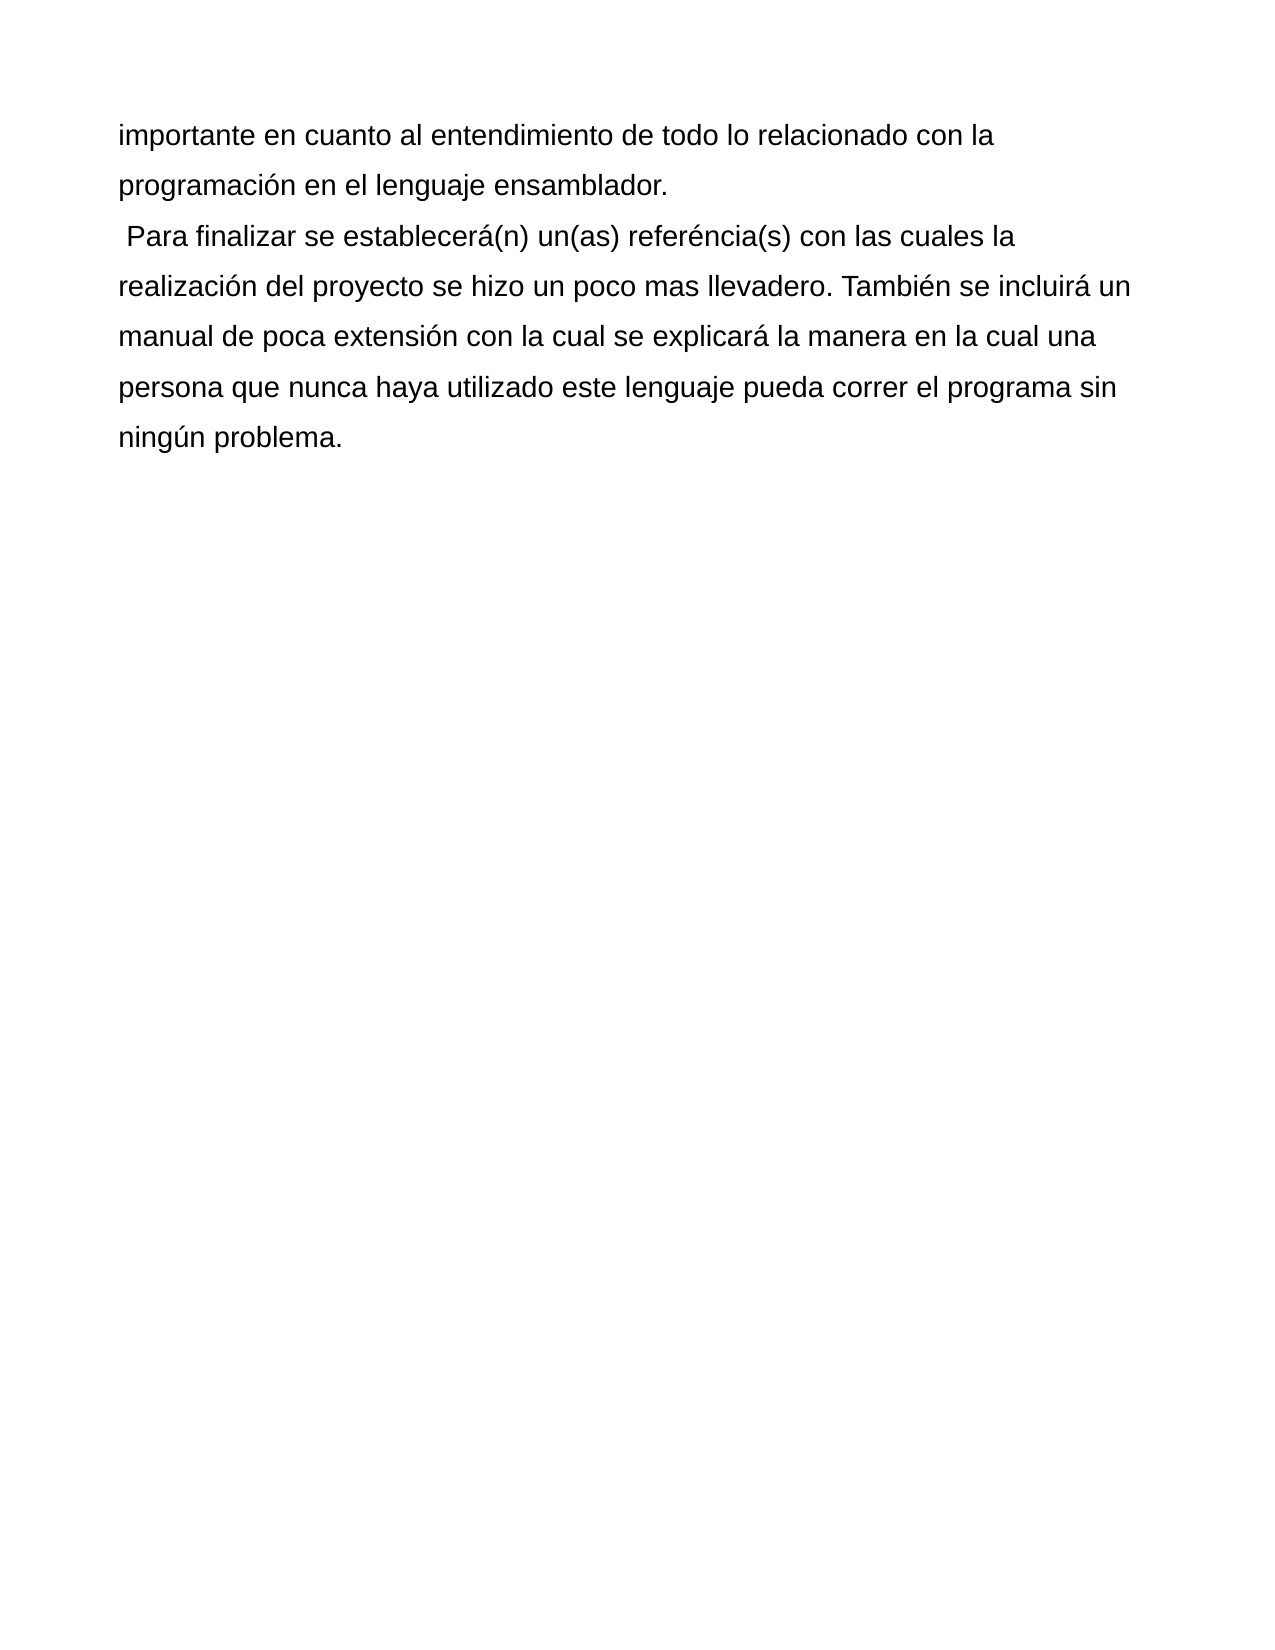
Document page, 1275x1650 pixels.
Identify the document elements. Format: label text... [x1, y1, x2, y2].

text importante en cuanto al entendimiento de todo lo relacionado con la programación en el lenguaje ensamblador. [118, 118, 1157, 202]
text Para finalizar se establecerá(n) un(as) referéncia(s) con las cuales la realización del proyecto se hizo un poco mas llevadero. También se incluirá un manual de poca extensión con la cual se explicará la manera en la cual una persona que nunca haya utilizado este lenguaje pueda correr el programa sin ningún problema. [118, 219, 1157, 453]
